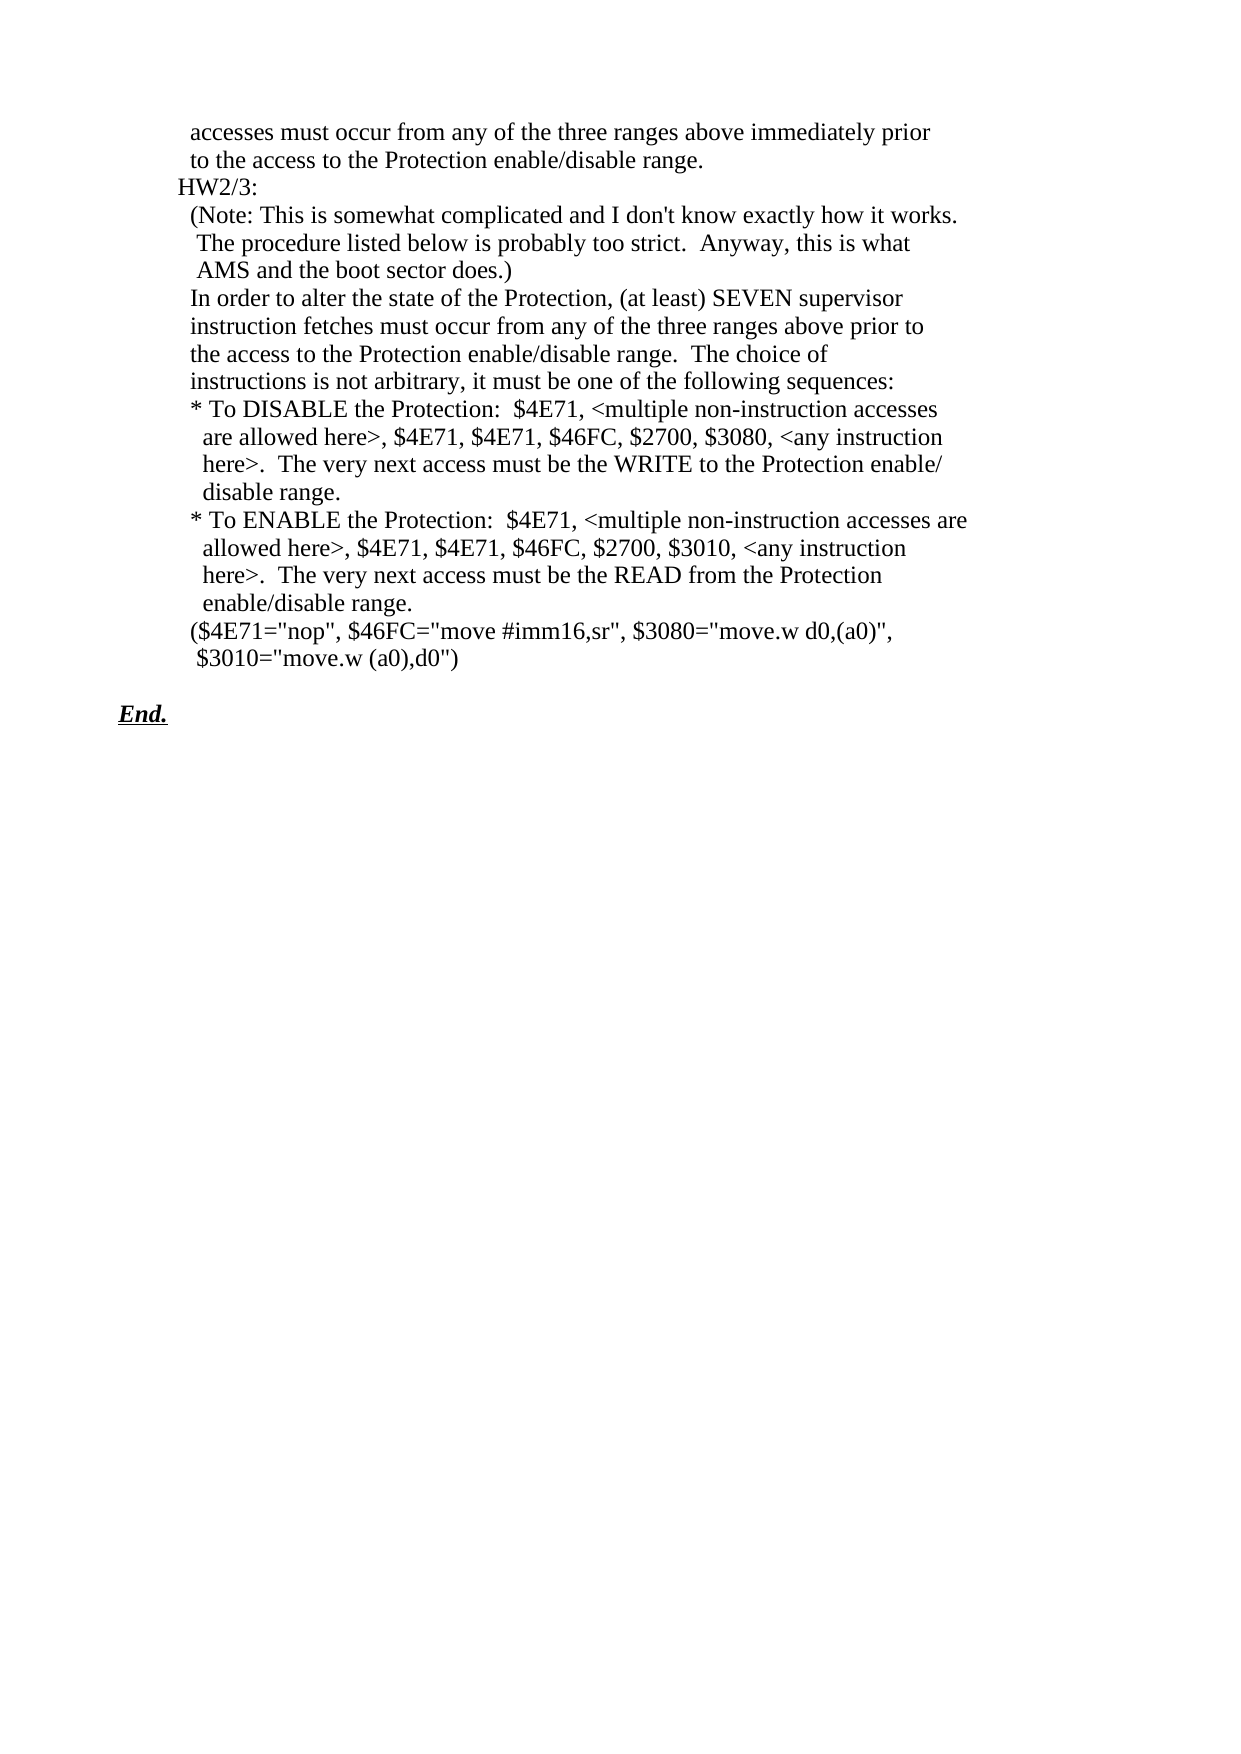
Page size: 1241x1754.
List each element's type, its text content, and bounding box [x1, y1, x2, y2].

text $3010="move.w (a0),d0") [177, 644, 1122, 672]
text ($4E71="nop", $46FC="move #imm16,sr", $3080="move.w d0,(a0)", [177, 617, 1122, 644]
text The procedure listed below is probably too strict. Anyway, this is what [177, 229, 1122, 257]
text End. [118, 700, 1122, 728]
text instruction fetches must occur from any of the three ranges above prior to [177, 312, 1122, 340]
text (Note: This is somewhat complicated and I don't know exactly how it works. [177, 201, 1122, 229]
text allowed here>, $4E71, $4E71, $46FC, $2700, $3010, <any instruction [177, 534, 1122, 561]
text are allowed here>, $4E71, $4E71, $46FC, $2700, $3080, <any instruction [177, 423, 1122, 451]
text * To ENABLE the Protection: $4E71, <multiple non-instruction accesses are [177, 506, 1122, 534]
text In order to alter the state of the Protection, (at least) SEVEN supervisor [177, 284, 1122, 312]
text enable/disable range. [177, 589, 1122, 617]
text to the access to the Protection enable/disable range. [177, 146, 1122, 173]
text instructions is not arbitrary, it must be one of the following sequences: [177, 367, 1122, 395]
text disable range. [177, 478, 1122, 506]
text AMS and the boot sector does.) [177, 257, 1122, 284]
text here>. The very next access must be the WRITE to the Protection enable/ [177, 451, 1122, 478]
text HW2/3: [177, 173, 1122, 201]
text the access to the Protection enable/disable range. The choice of [177, 340, 1122, 367]
text accesses must occur from any of the three ranges above immediately prior [177, 118, 1122, 146]
text * To DISABLE the Protection: $4E71, <multiple non-instruction accesses [177, 395, 1122, 423]
text here>. The very next access must be the READ from the Protection [177, 561, 1122, 589]
